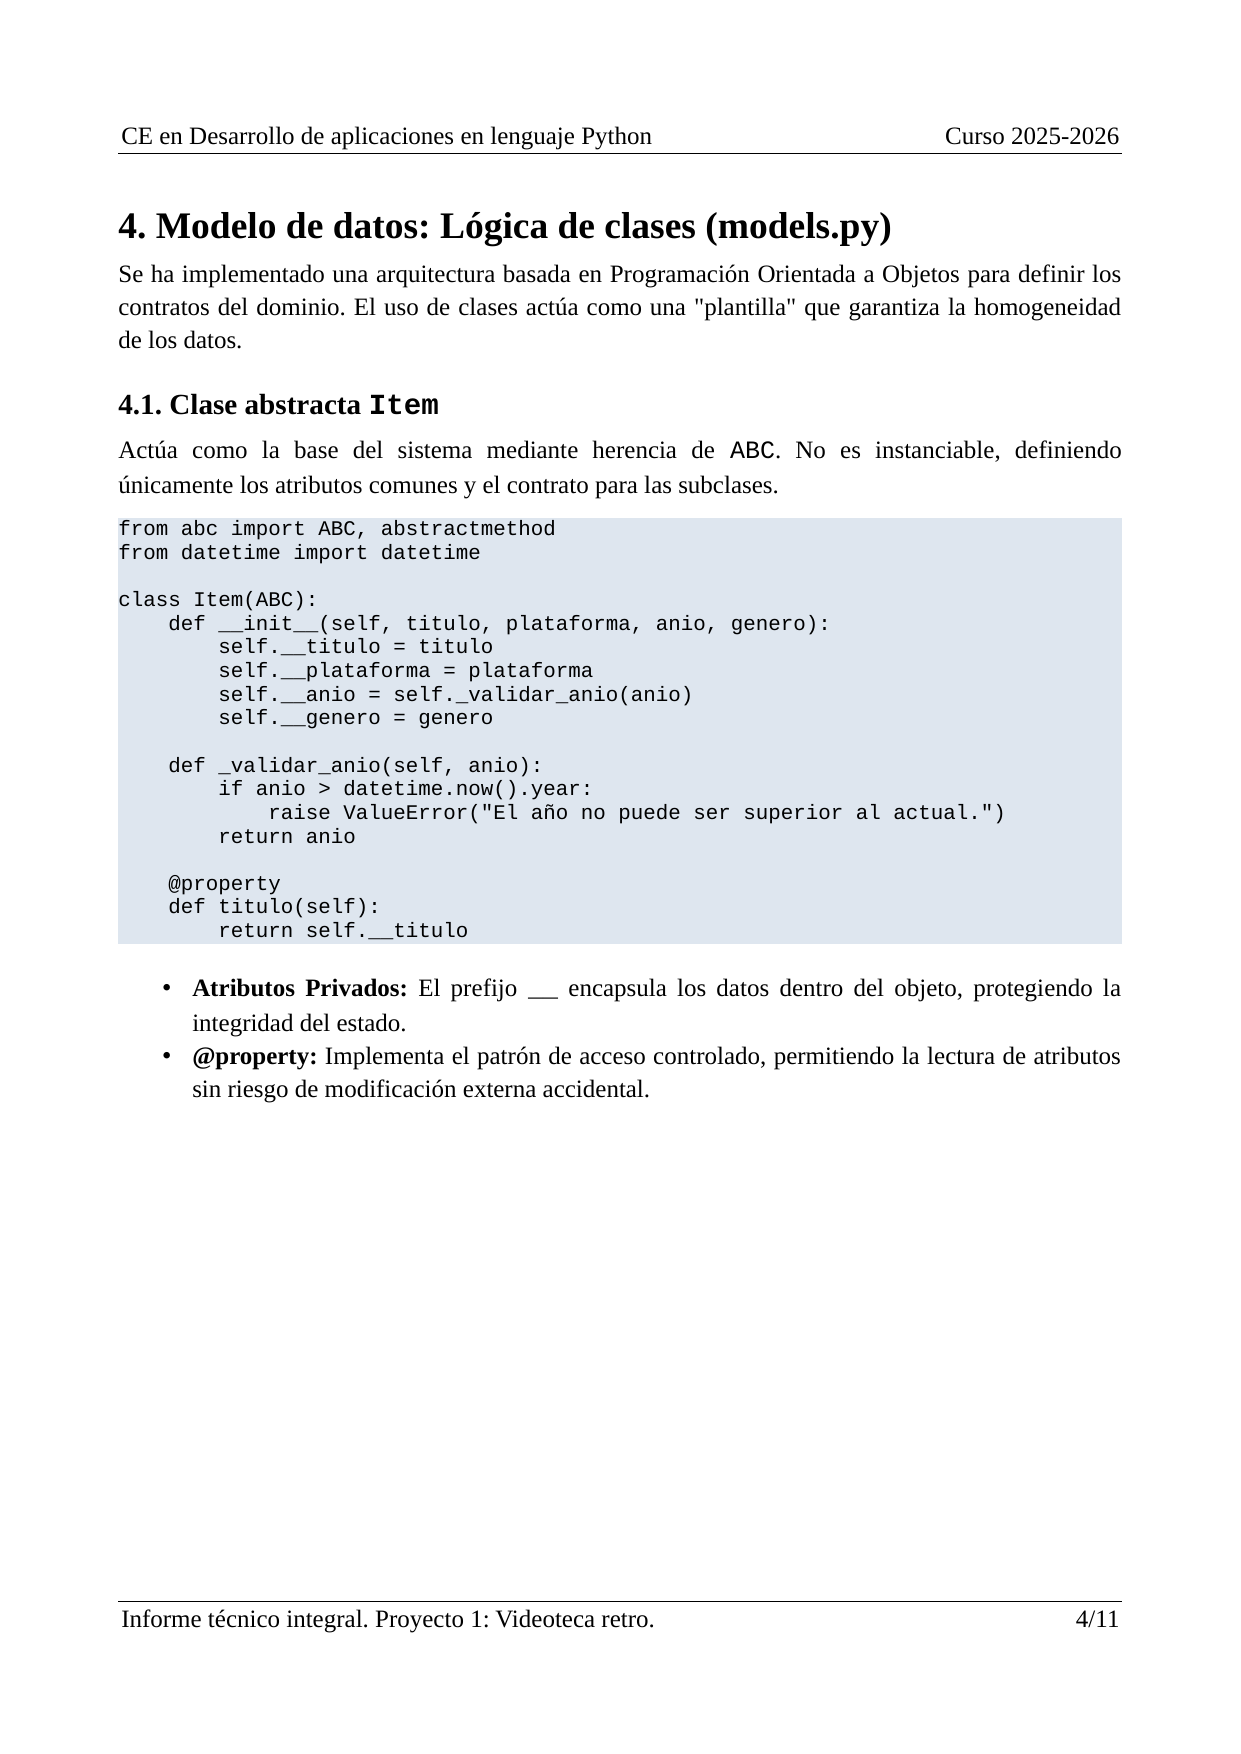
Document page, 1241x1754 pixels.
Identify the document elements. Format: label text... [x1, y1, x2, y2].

text raise ValueError("El año no puede ser superior al actual.") [118, 802, 1122, 826]
text def __init__(self, titulo, plataforma, anio, genero): [118, 613, 1122, 636]
subtitle 4.1. Clase abstracta Item [118, 387, 1122, 423]
text self.__plataforma = plataforma [118, 660, 1122, 684]
text def _validar_anio(self, anio): [118, 755, 1122, 778]
subtitle 4. Modelo de datos: Lógica de clases (models.py) [118, 203, 1122, 246]
text return self.__titulo [118, 920, 1122, 944]
text self.__genero = genero [118, 707, 1122, 731]
text from abc import ABC, abstractmethod [118, 518, 1122, 542]
text self.__titulo = titulo [118, 636, 1122, 660]
text Actúa como la base del sistema mediante herencia de ABC. No es instanciable, definiendo únicamente los atributos comunes y el contrato para las subclases. [118, 436, 1122, 499]
text Se ha implementado una arquitectura basada en Programación Orientada a Objetos para definir los contratos del dominio. El uso de clases actúa como una "plantilla" que garantiza la homogeneidad de los datos. [118, 259, 1122, 353]
list Atributos Privados: El prefijo __ encapsula los datos dentro del objeto, protegiendo la integridad del estado. [162, 973, 1122, 1037]
text return anio [118, 826, 1122, 849]
text def titulo(self): [118, 897, 1122, 920]
list @property: Implementa el patrón de acceso controlado, permitiendo la lectura de atributos sin riesgo de modificación externa accidental. [162, 1041, 1122, 1103]
text if anio > datetime.now().year: [118, 778, 1122, 802]
text from datetime import datetime [118, 542, 1122, 566]
text self.__anio = self._validar_anio(anio) [118, 684, 1122, 707]
text @property [118, 873, 1122, 897]
text class Item(ABC): [118, 589, 1122, 613]
